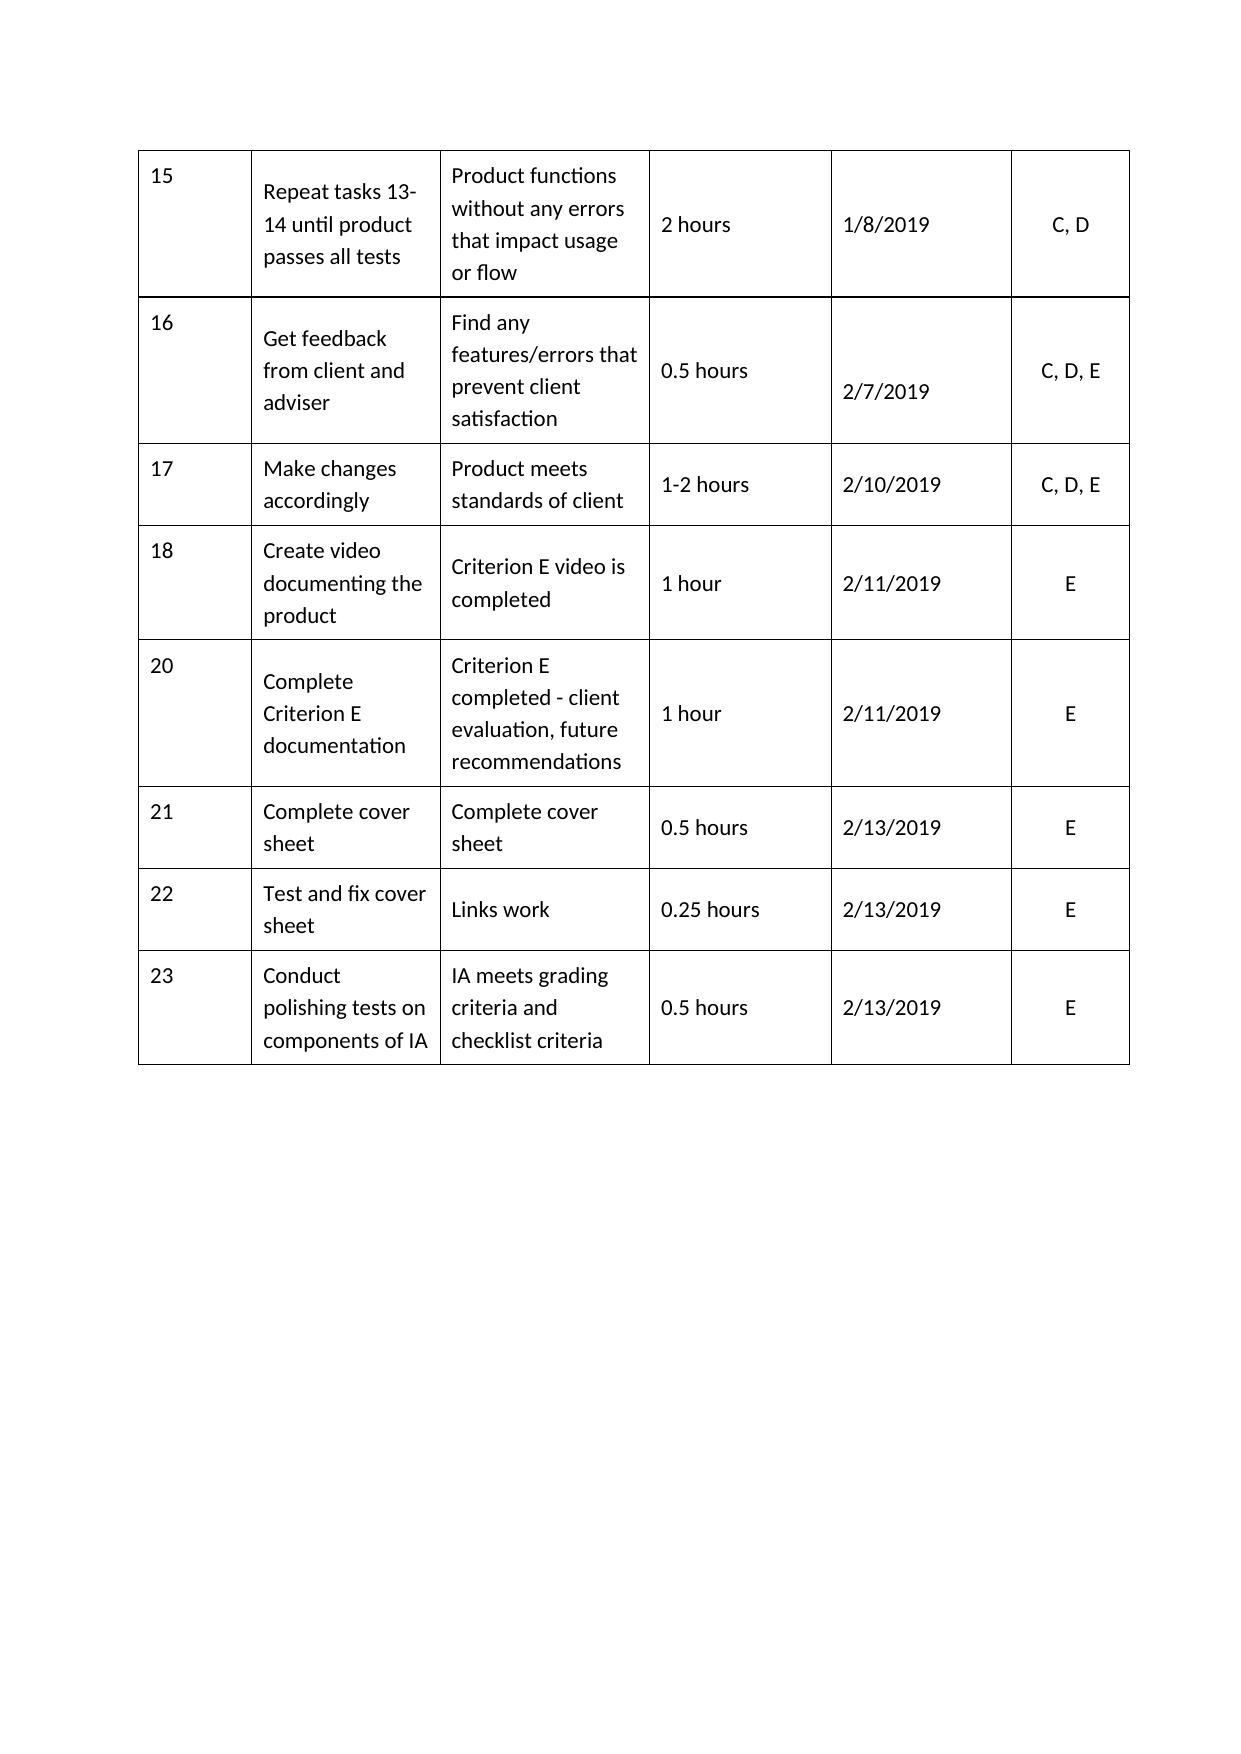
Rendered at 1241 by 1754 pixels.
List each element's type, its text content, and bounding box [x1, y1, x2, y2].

table_cell C, D [1012, 151, 1129, 296]
table_cell E [1012, 869, 1129, 950]
table_cell 1/8/2019 [832, 151, 1011, 296]
table_cell 23 [139, 951, 251, 1064]
table_cell Test and fix cover sheet [252, 869, 440, 950]
table_cell 2 hours [650, 151, 831, 296]
table_cell Product functions without any errors that impact usage or flow [441, 151, 649, 296]
table_cell 0.25 hours [650, 869, 831, 950]
table_cell 16 [139, 298, 251, 443]
table_cell Complete cover sheet [441, 787, 649, 868]
table_cell [139, 1065, 252, 1114]
table_cell E [1012, 640, 1129, 786]
table_cell 2/10/2019 [832, 444, 1011, 525]
table_cell [743, 1065, 836, 1114]
table_cell Get feedback from client and adviser [252, 298, 440, 443]
table_cell 1 hour [650, 526, 831, 639]
table_cell IA meets grading criteria and checklist criteria [441, 951, 649, 1064]
table_cell 2/11/2019 [832, 526, 1011, 639]
table_cell 1 hour [650, 640, 831, 786]
table_cell 18 [139, 526, 251, 639]
table_cell [947, 1065, 1012, 1114]
table_cell 0.5 hours [650, 951, 831, 1064]
table_cell 2/11/2019 [832, 640, 1011, 786]
table_cell E [1012, 951, 1129, 1064]
table_cell 17 [139, 444, 251, 525]
table_cell C, D, E [1012, 298, 1129, 443]
table_cell 2/13/2019 [832, 951, 1011, 1064]
table_cell Create video documenting the product [252, 526, 440, 639]
table_cell Repeat tasks 13-14 until product passes all tests [252, 151, 440, 296]
table_cell 15 [139, 151, 251, 296]
table_cell [1012, 1065, 1129, 1114]
table_cell Complete cover sheet [252, 787, 440, 868]
table_cell Criterion E completed - client evaluation, future recommendations [441, 640, 649, 786]
table_cell 2/13/2019 [832, 869, 1011, 950]
table_cell 21 [139, 787, 251, 868]
table_cell Links work [441, 869, 649, 950]
table_cell Criterion E video is completed [441, 526, 649, 639]
table_cell C, D, E [1012, 444, 1129, 525]
table_cell Find any features/errors that prevent client satisfaction [441, 298, 649, 443]
table_cell [464, 1065, 505, 1114]
table_cell 0.5 hours [650, 298, 831, 443]
table_cell E [1012, 526, 1129, 639]
table_cell Product meets standards of client [441, 444, 649, 525]
table_cell 1-2 hours [650, 444, 831, 525]
table_cell [836, 1065, 947, 1114]
table_cell 2/7/2019 [832, 298, 1011, 443]
table_cell Conduct polishing tests on components of IA [252, 951, 440, 1064]
table_cell 20 [139, 640, 251, 786]
table_cell Complete Criterion E documentation [252, 640, 440, 786]
table_cell 2/13/2019 [832, 787, 1011, 868]
table_cell E [1012, 787, 1129, 868]
table_cell [505, 1065, 599, 1114]
table_cell 22 [139, 869, 251, 950]
table_cell [252, 1065, 464, 1114]
table_cell [599, 1065, 743, 1114]
table_cell 0.5 hours [650, 787, 831, 868]
table_cell Make changes accordingly [252, 444, 440, 525]
